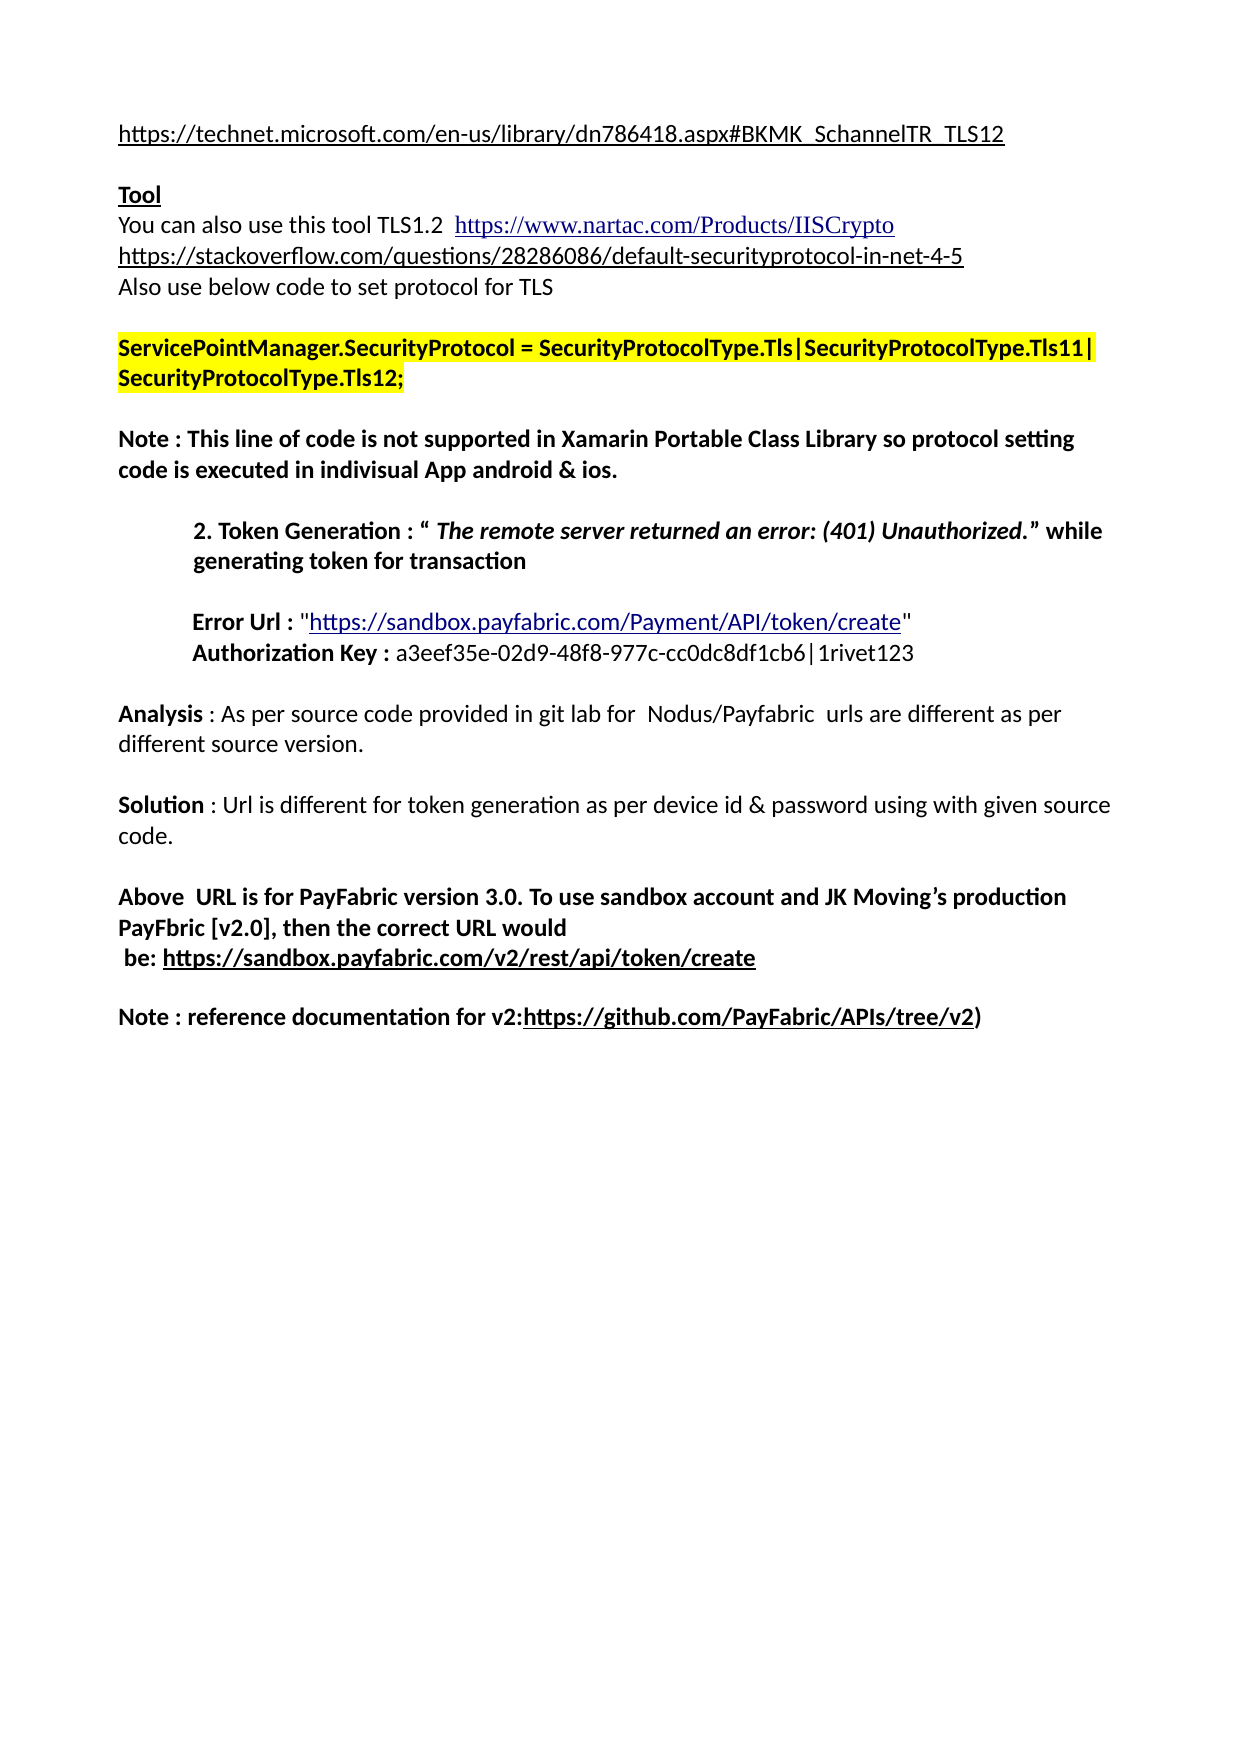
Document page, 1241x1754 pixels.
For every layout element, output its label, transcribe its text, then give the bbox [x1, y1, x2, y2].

text be: https://sandbox.payfabric.com/v2/rest/api/token/create [118, 942, 1122, 973]
text You can also use this tool TLS1.2 https://www.nartac.com/Products/IISCrypto [118, 210, 1122, 240]
text Note : reference documentation for v2:https://github.com/PayFabric/APIs/tree/v2) [118, 1001, 1122, 1032]
text Authorization Key : a3eef35e-02d9-48f8-977c-cc0dc8df1cb6|1rivet123 [118, 637, 1122, 667]
text Also use below code to set protocol for TLS [118, 271, 1122, 301]
text https://stackoverflow.com/questions/28286086/default-securityprotocol-in-net-4-5 [118, 240, 1122, 271]
text Solution : Url is different for token generation as per device id & password using with given source code. [118, 789, 1122, 851]
text Analysis : As per source code provided in git lab for Nodus/Payfabric urls are different as per different source version. [118, 698, 1122, 759]
text Tool [118, 179, 1122, 210]
list 2. Token Generation : “ The remote server returned an error: (401) Unauthorized.” while generating token for transaction [156, 515, 1122, 576]
text Note : This line of code is not supported in Xamarin Portable Class Library so protocol setting code is executed in indivisual App android & ios. [118, 423, 1122, 484]
text Error Url : "https://sandbox.payfabric.com/Payment/API/token/create" [118, 606, 1122, 637]
text ServicePointManager.SecurityProtocol = SecurityProtocolType.Tls|SecurityProtocolType.Tls11|SecurityProtocolType.Tls12; [118, 332, 1122, 393]
text https://technet.microsoft.com/en-us/library/dn786418.aspx#BKMK_SchannelTR_TLS12 [118, 118, 1122, 149]
text Above URL is for PayFabric version 3.0. To use sandbox account and JK Moving’s production PayFbric [v2.0], then the correct URL would [118, 881, 1122, 942]
